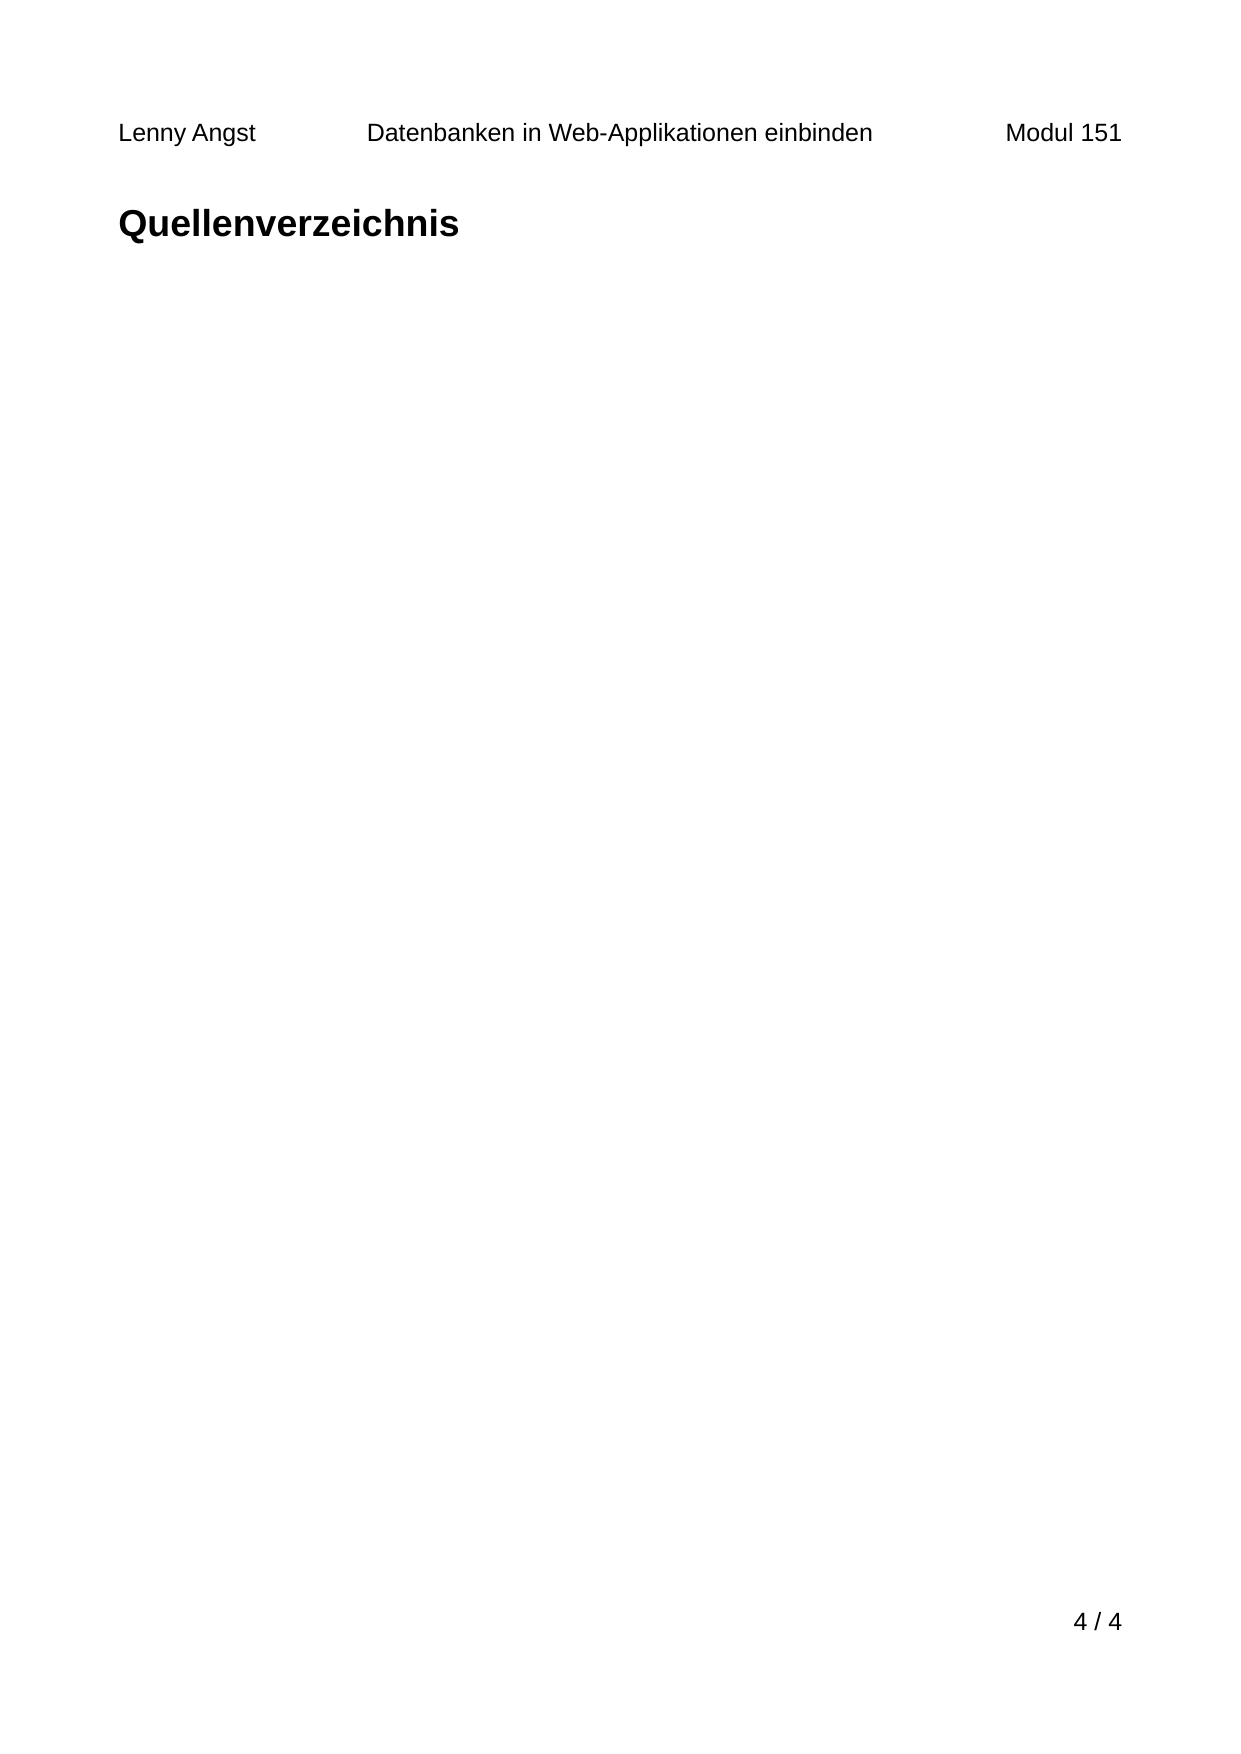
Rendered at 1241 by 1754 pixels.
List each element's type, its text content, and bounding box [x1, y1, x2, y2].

subtitle Quellenverzeichnis [118, 201, 1122, 244]
